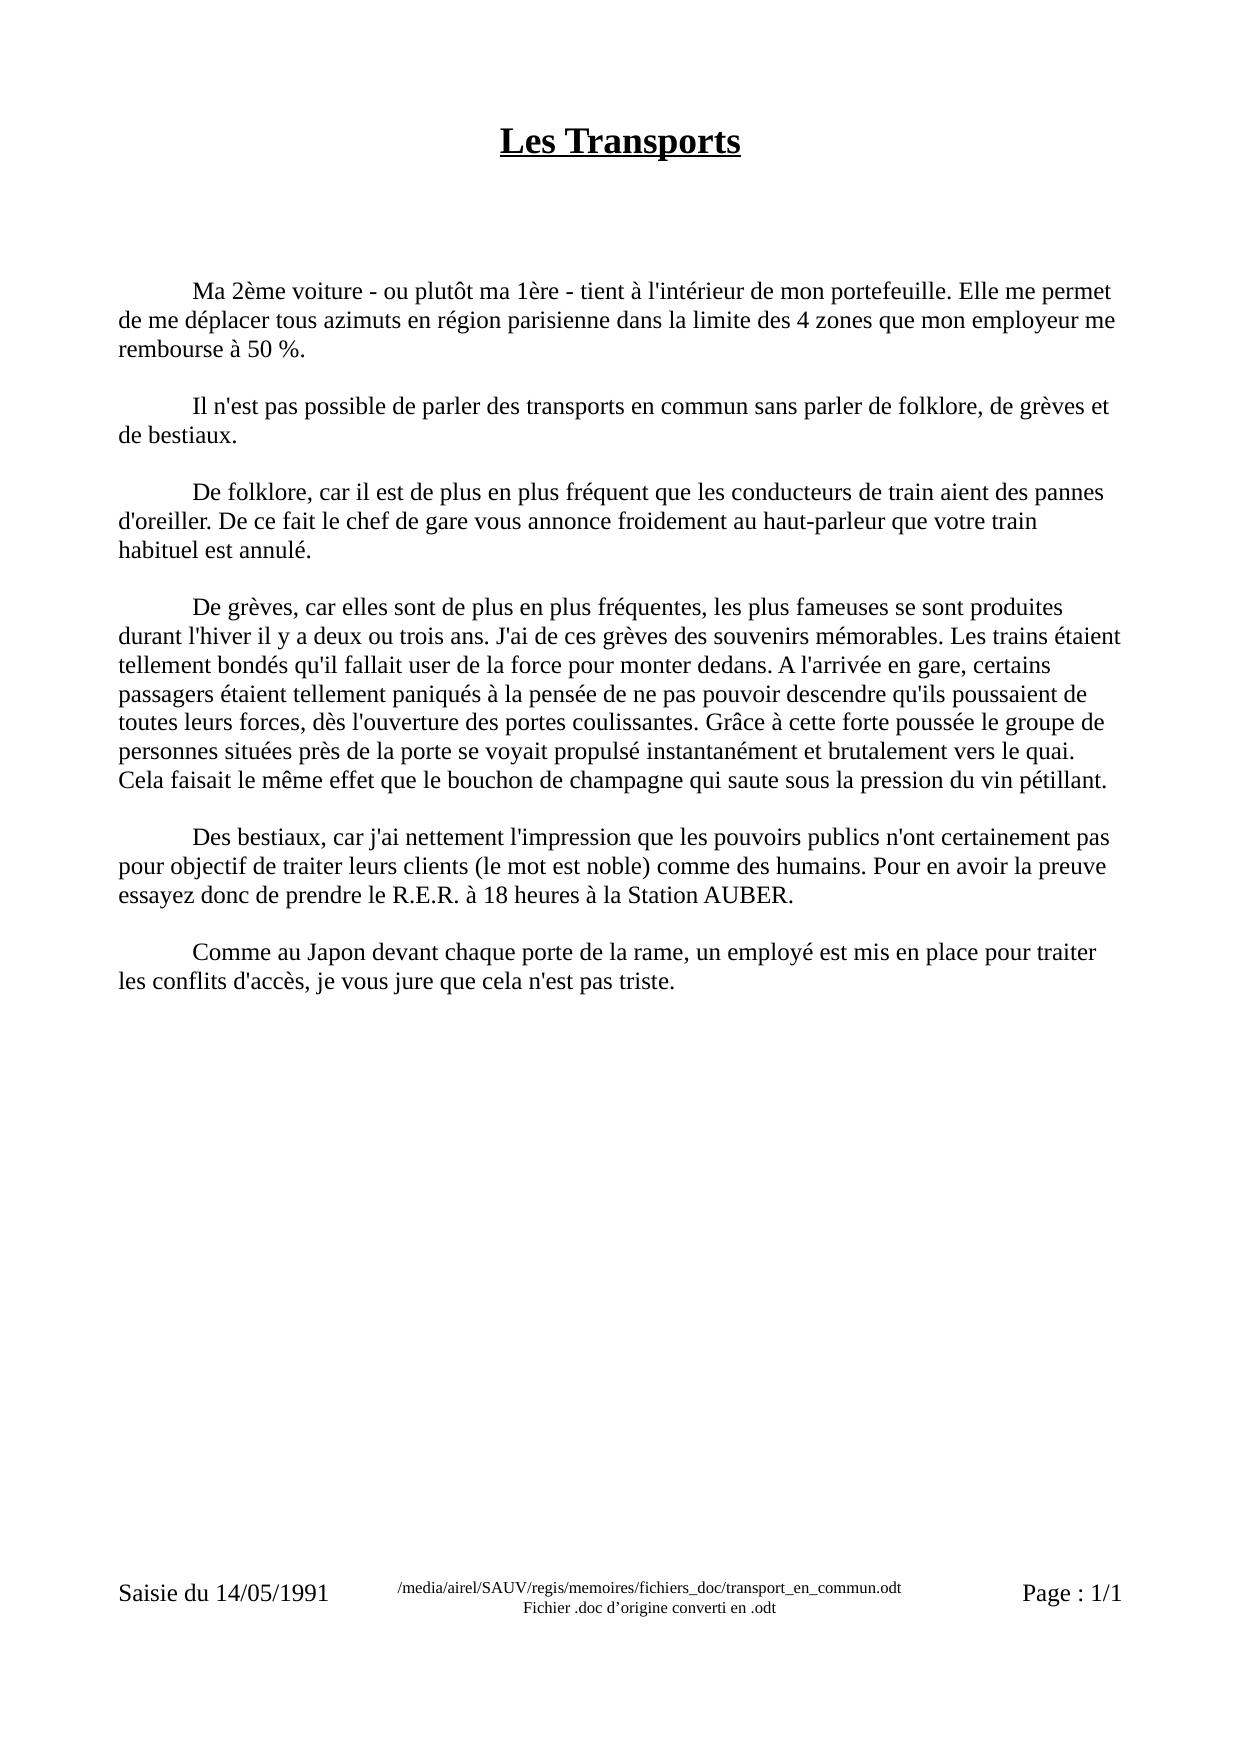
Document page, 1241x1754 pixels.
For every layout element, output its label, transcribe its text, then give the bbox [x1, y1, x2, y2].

text De grèves, car elles sont de plus en plus fréquentes, les plus fameuses se sont produites durant l'hiver il y a deux ou trois ans. J'ai de ces grèves des souvenirs mémorables. Les trains étaient tellement bondés qu'il fallait user de la force pour monter dedans. A l'arrivée en gare, certains passagers étaient tellement paniqués à la pensée de ne pas pouvoir descendre qu'ils poussaient de toutes leurs forces, dès l'ouverture des portes coulissantes. Grâce à cette forte poussée le groupe de personnes situées près de la porte se voyait propulsé instantanément et brutalement vers le quai. Cela faisait le même effet que le bouchon de champagne qui saute sous la pression du vin pétillant. [118, 592, 1122, 794]
text Les Transports [118, 118, 1122, 161]
text Des bestiaux, car j'ai nettement l'impression que les pouvoirs publics n'ont certainement pas pour objectif de traiter leurs clients (le mot est noble) comme des humains. Pour en avoir la preuve essayez donc de prendre le R.E.R. à 18 heures à la Station AUBER. [118, 822, 1122, 909]
text De folklore, car il est de plus en plus fréquent que les conducteurs de train aient des pannes d'oreiller. De ce fait le chef de gare vous annonce froidement au haut-parleur que votre train habituel est annulé. [118, 477, 1122, 564]
text Il n'est pas possible de parler des transports en commun sans parler de folklore, de grèves et de bestiaux. [118, 391, 1122, 449]
text Ma 2ème voiture - ou plutôt ma 1ère - tient à l'intérieur de mon portefeuille. Elle me permet de me déplacer tous azimuts en région parisienne dans la limite des 4 zones que mon employeur me rembourse à 50 %. [118, 276, 1122, 362]
text Comme au Japon devant chaque porte de la rame, un employé est mis en place pour traiter les conflits d'accès, je vous jure que cela n'est pas triste. [118, 937, 1122, 995]
